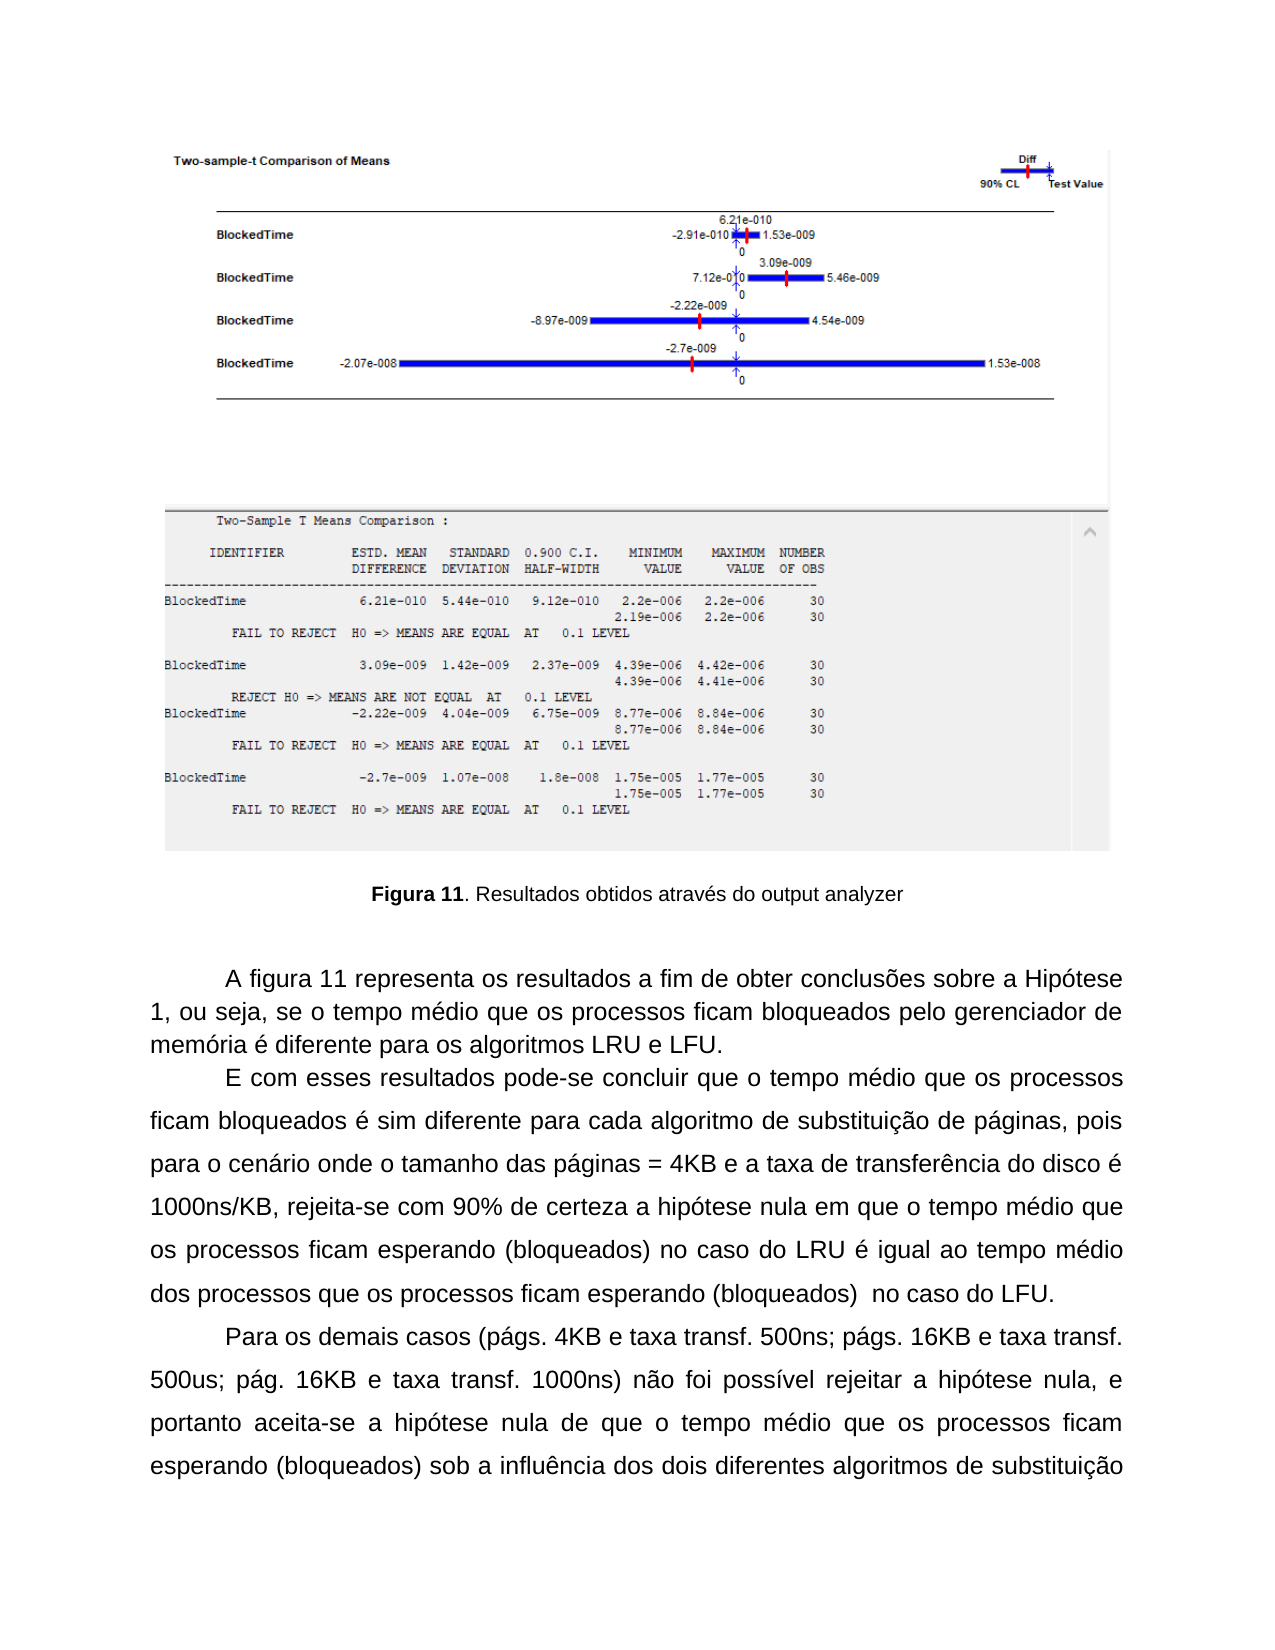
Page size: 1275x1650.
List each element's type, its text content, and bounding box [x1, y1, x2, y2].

text Para os demais casos (págs. 4KB e taxa transf. 500ns; págs. 16KB e taxa transf. 500us; pág. 16KB e taxa transf. 1000ns) não foi possível rejeitar a hipótese nula, e portanto aceita-se a hipótese nula de que o tempo médio que os processos ficam esperando (bloqueados) sob a influência dos dois diferentes algoritmos de substituição [150, 1322, 1125, 1480]
text A figura 11 representa os resultados a fim de obter conclusões sobre a Hipótese 1, ou seja, se o tempo médio que os processos ficam bloqueados pelo gerenciador de memória é diferente para os algoritmos LRU e LFU. [150, 964, 1125, 1059]
text E com esses resultados pode-se concluir que o tempo médio que os processos ficam bloqueados é sim diferente para cada algoritmo de substituição de páginas, pois para o cenário onde o tamanho das páginas = 4KB e a taxa de transferência do disco é 1000ns/KB, rejeita-se com 90% de certeza a hipótese nula em que o tempo médio que os processos ficam esperando (bloqueados) no caso do LRU é igual ao tempo médio dos processos que os processos ficam esperando (bloqueados) no caso do LFU. [150, 1063, 1125, 1307]
text Figura 11. Resultados obtidos através do output analyzer [150, 881, 1125, 905]
picture [165, 150, 1111, 851]
